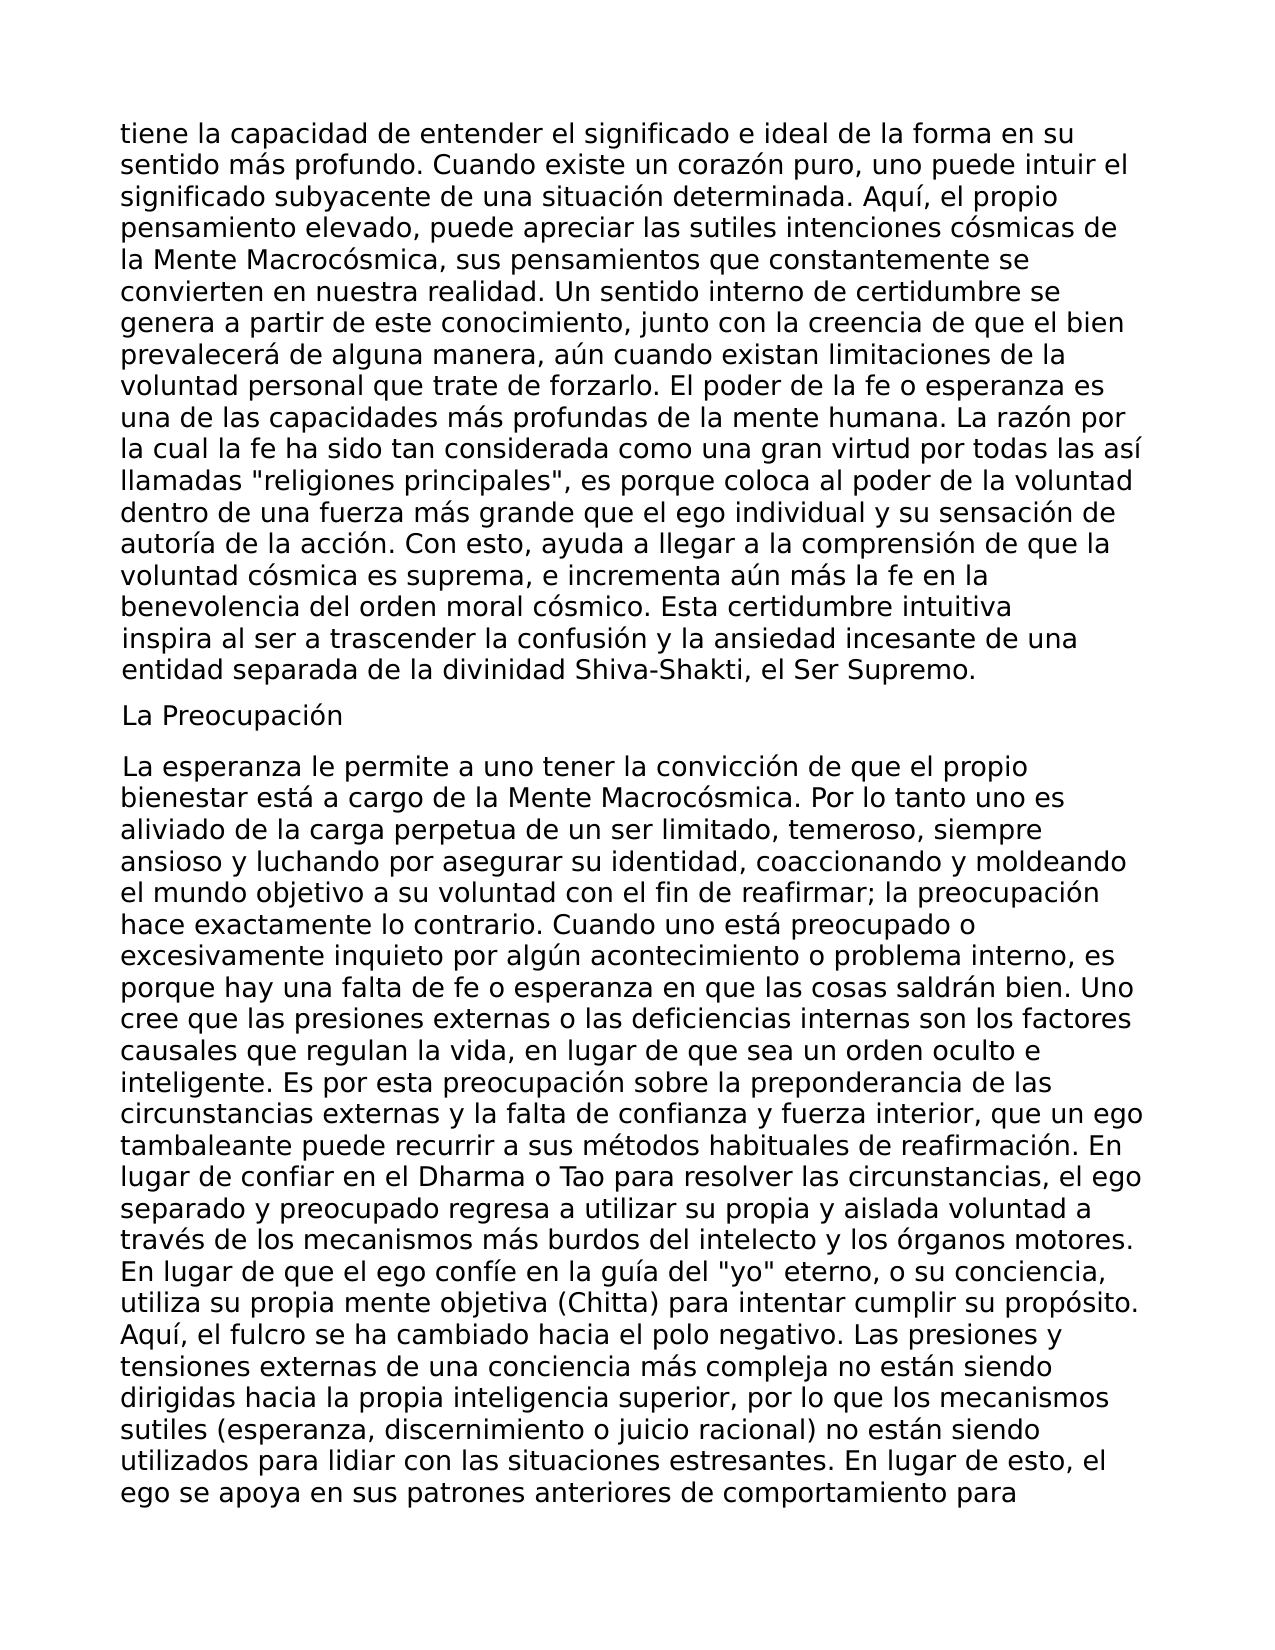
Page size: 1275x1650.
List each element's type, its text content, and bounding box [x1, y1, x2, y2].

text La esperanza le permite a uno tener la convicción de que el propio bienestar está a cargo de la Mente Macrocósmica. Por lo tanto uno es aliviado de la carga perpetua de un ser limitado, temeroso, siempre ansioso y luchando por asegurar su identidad, coaccionando y moldeando el mundo objetivo a su voluntad con el fin de reafirmar; la preocupación hace exactamente lo contrario. Cuando uno está preocupado o excesivamente inquieto por algún acontecimiento o problema interno, es porque hay una falta de fe o esperanza en que las cosas saldrán bien. Uno cree que las presiones externas o las deficiencias internas son los factores causales que regulan la vida, en lugar de que sea un orden oculto e inteligente. Es por esta preocupación sobre la preponderancia de las circunstancias externas y la falta de confianza y fuerza interior, que un ego tambaleante puede recurrir a sus métodos habituales de reafirmación. En lugar de confiar en el Dharma o Tao para resolver las circunstancias, el ego separado y preocupado regresa a utilizar su propia y aislada voluntad a través de los mecanismos más burdos del intelecto y los órganos motores. En lugar de que el ego confíe en la guía del "yo" eterno, o su conciencia, utiliza su propia mente objetiva (Chitta) para intentar cumplir su propósito. Aquí, el fulcro se ha cambiado hacia el polo negativo. Las presiones y tensiones externas de una conciencia más compleja no están siendo dirigidas hacia la propia inteligencia superior, por lo que los mecanismos sutiles (esperanza, discernimiento o juicio racional) no están siendo utilizados para lidiar con las situaciones estresantes. En lugar de esto, el ego se apoya en sus patrones anteriores de comportamiento para [120, 751, 1148, 1509]
text tiene la capacidad de entender el significado e ideal de la forma en su sentido más profundo. Cuando existe un corazón puro, uno puede intuir el significado subyacente de una situación determinada. Aquí, el propio pensamiento elevado, puede apreciar las sutiles intenciones cósmicas de la Mente Macrocósmica, sus pensamientos que constantemente se convierten en nuestra realidad. Un sentido interno de certidumbre se genera a partir de este conocimiento, junto con la creencia de que el bien prevalecerá de alguna manera, aún cuando existan limitaciones de la voluntad personal que trate de forzarlo. El poder de la fe o esperanza es una de las capacidades más profundas de la mente humana. La razón por la cual la fe ha sido tan considerada como una gran virtud por todas las así llamadas "religiones principales", es porque coloca al poder de la voluntad dentro de una fuerza más grande que el ego individual y su sensación de autoría de la acción. Con esto, ayuda a llegar a la comprensión de que la voluntad cósmica es suprema, e incrementa aún más la fe en la benevolencia del orden moral cósmico. Esta certidumbre intuitiva [120, 118, 1146, 623]
text La Preocupación [121, 700, 1156, 732]
text inspira al ser a trascender la confusión y la ansiedad incesante de una entidad separada de la divinidad Shiva-Shakti, el Ser Supremo. [121, 623, 1127, 686]
